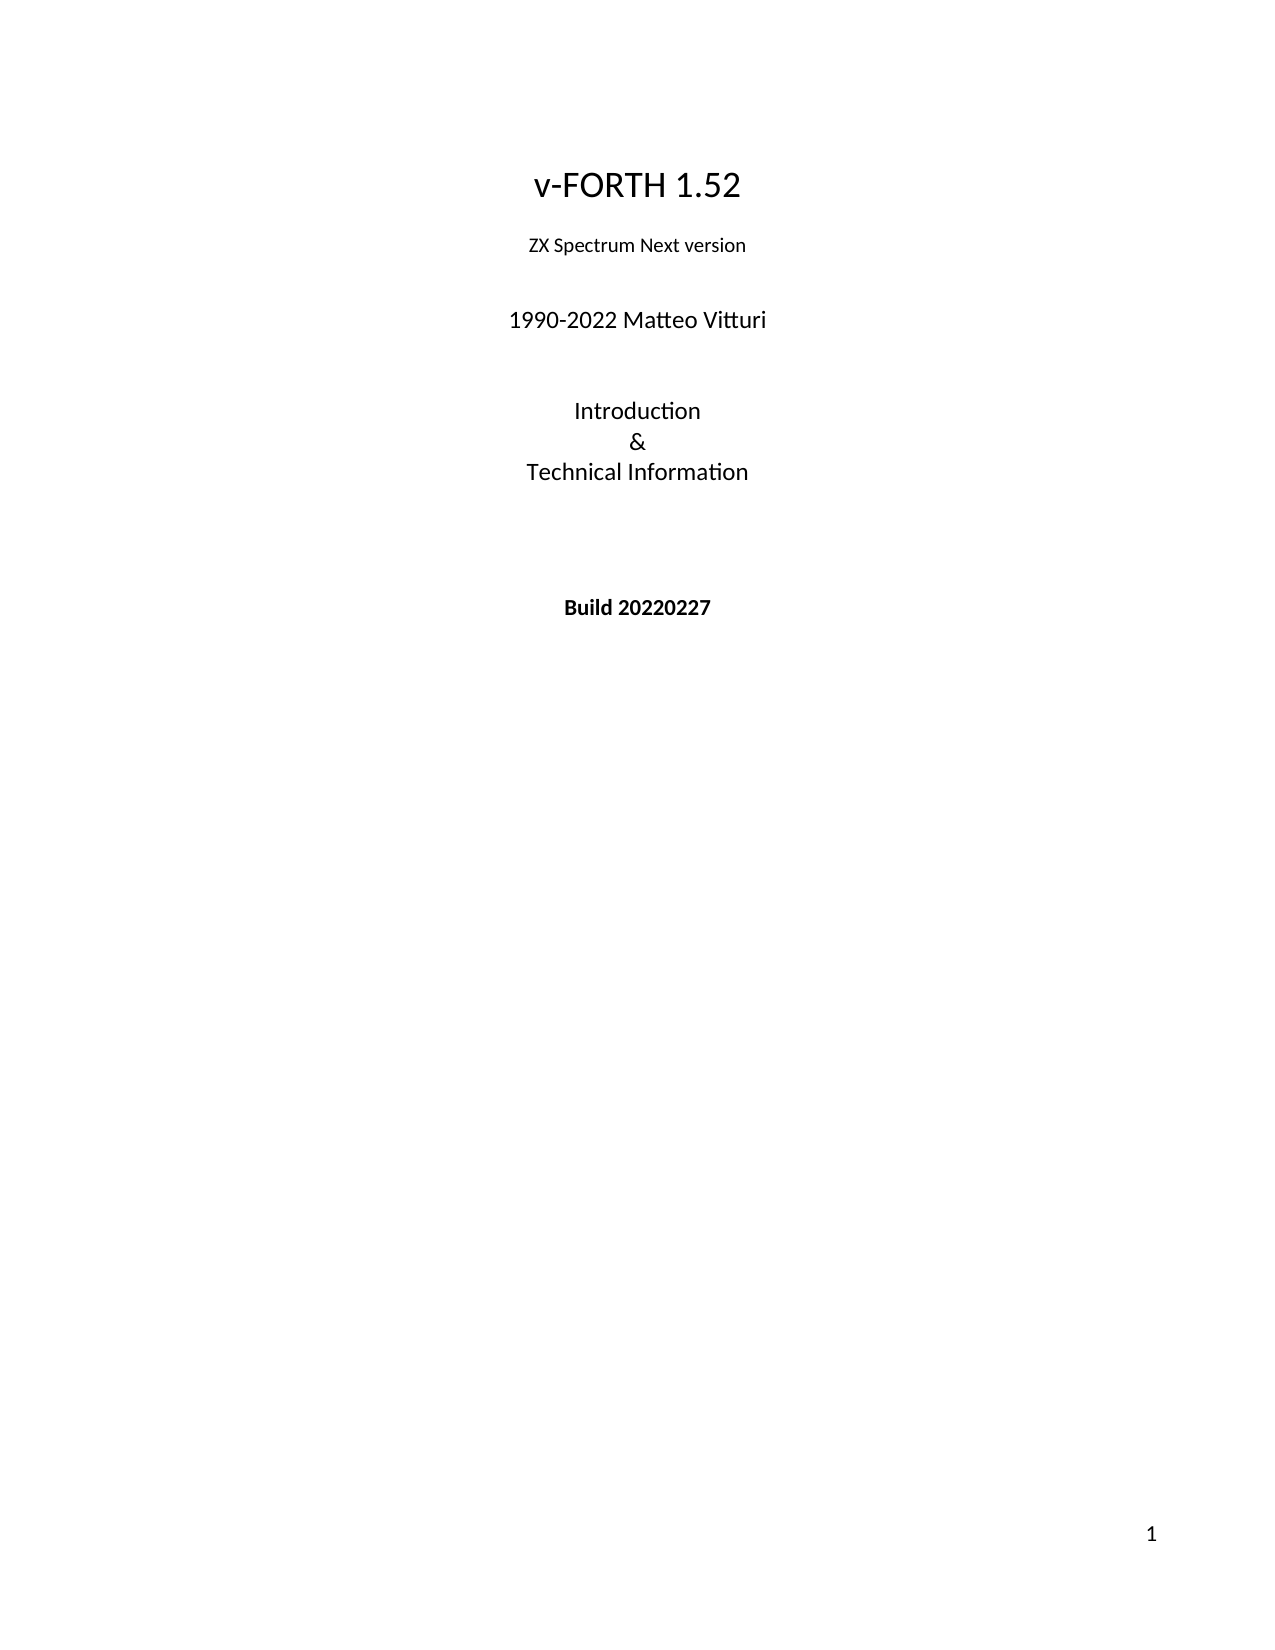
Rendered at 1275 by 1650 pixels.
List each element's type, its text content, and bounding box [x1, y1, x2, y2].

text 1990-2022 Matteo Vitturi [118, 304, 1157, 334]
text Build 20220227 [118, 593, 1157, 621]
text ZX Spectrum Next version [118, 232, 1157, 258]
text v-FORTH 1.52 [118, 161, 1157, 207]
text Technical Information [118, 456, 1157, 487]
text & [118, 426, 1157, 456]
text Introduction [118, 395, 1157, 426]
